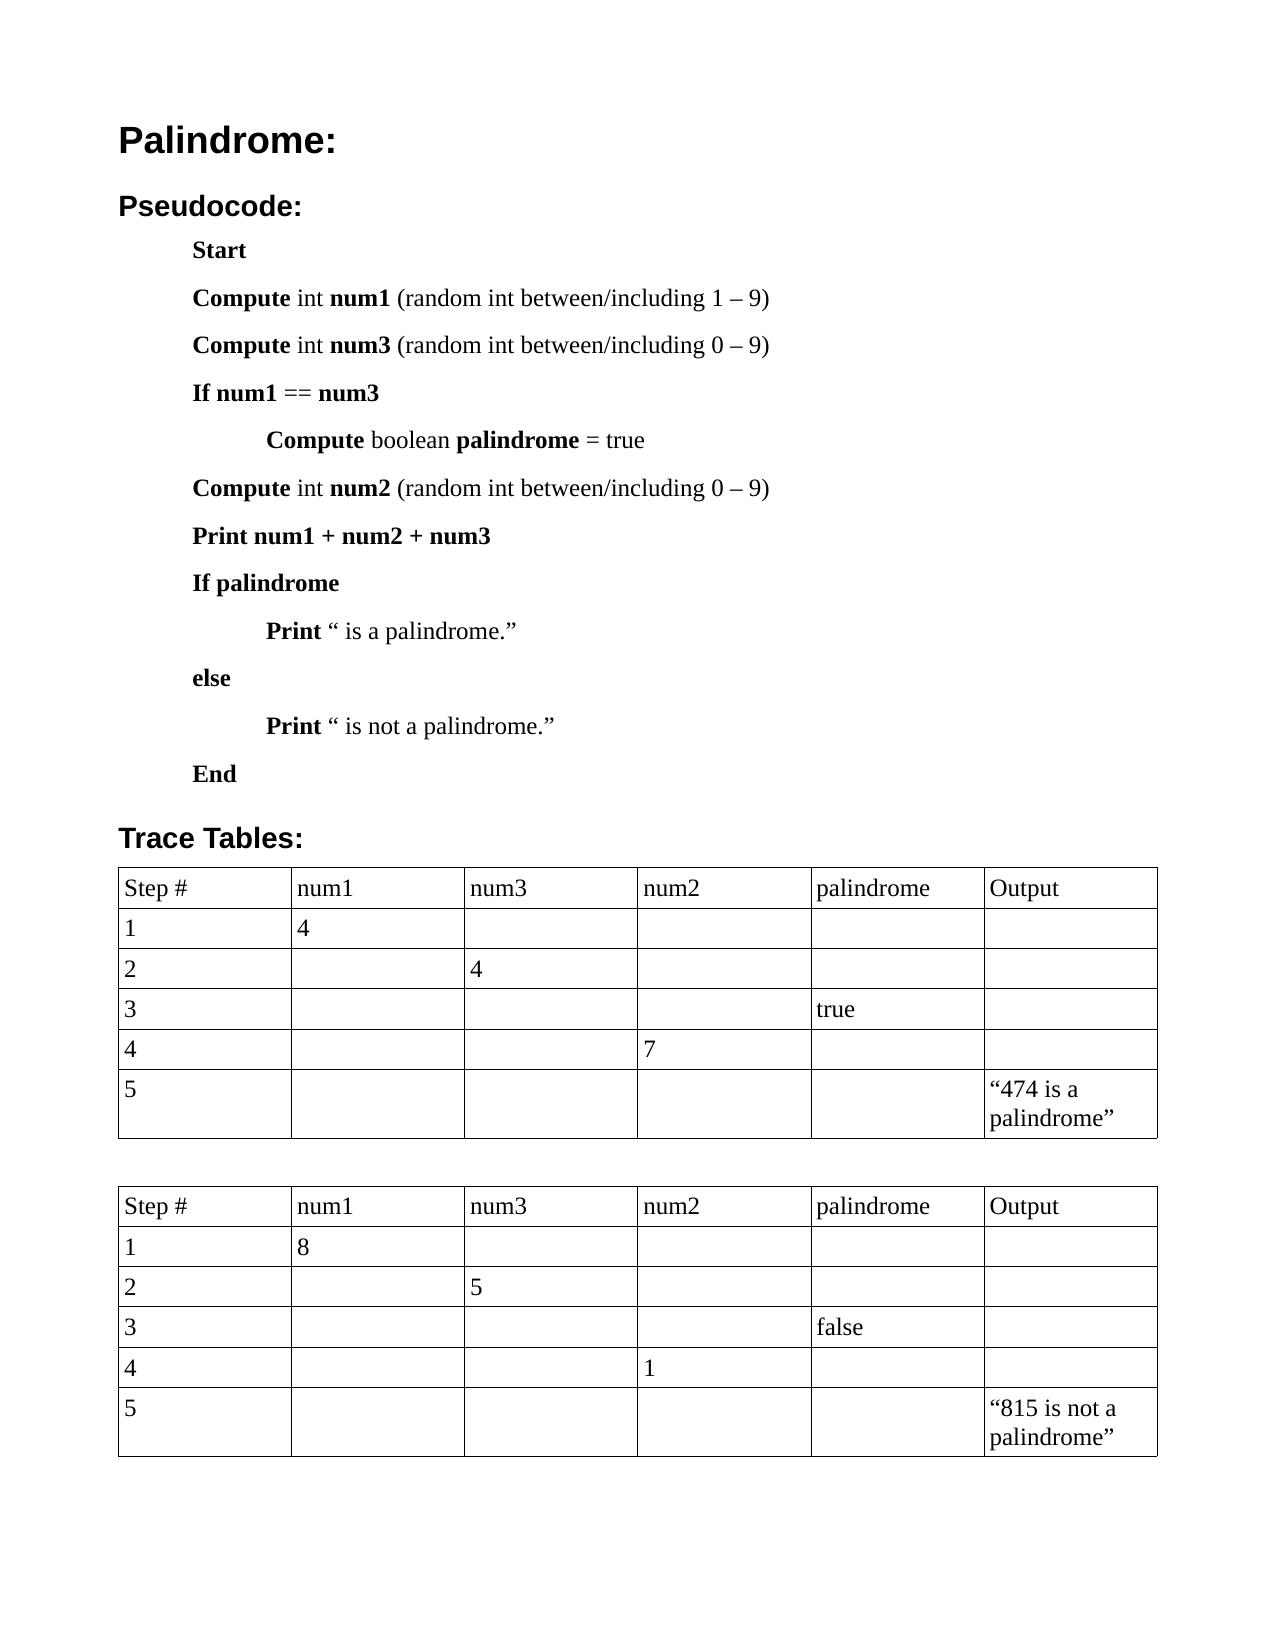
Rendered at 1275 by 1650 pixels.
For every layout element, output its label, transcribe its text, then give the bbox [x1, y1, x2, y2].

table_header Step # [119, 1187, 291, 1226]
text If palindrome [118, 568, 1157, 597]
table_cell [985, 1307, 1157, 1347]
text Compute int num1 (random int between/including 1 – 9) [118, 283, 1157, 311]
table_cell [812, 1348, 984, 1387]
table_cell [985, 1227, 1157, 1266]
table_cell [465, 1307, 637, 1347]
table_cell “815 is not a palindrome” [985, 1388, 1157, 1456]
table_cell [292, 1307, 464, 1347]
table_cell 2 [119, 1267, 291, 1306]
table_header num2 [638, 868, 811, 907]
table_cell [465, 1070, 637, 1138]
table_cell 7 [638, 1030, 811, 1069]
table_header Step # [119, 868, 291, 907]
text Print num1 + num2 + num3 [118, 521, 1157, 549]
table_cell [638, 1307, 811, 1347]
subtitle Palindrome: [118, 118, 1157, 162]
table_cell [292, 1388, 464, 1456]
table_cell [985, 949, 1157, 988]
table_cell [465, 909, 637, 948]
text Start [118, 235, 1157, 264]
text Compute boolean palindrome = true [118, 426, 1157, 454]
table_cell [812, 949, 984, 988]
table_cell [985, 909, 1157, 948]
table_cell true [812, 989, 984, 1028]
table_cell “474 is a palindrome” [985, 1070, 1157, 1138]
table_cell 4 [119, 1030, 291, 1069]
table_cell 8 [292, 1227, 464, 1266]
table_cell [638, 949, 811, 988]
table_cell 5 [119, 1388, 291, 1456]
table_cell 3 [119, 1307, 291, 1347]
table_cell 1 [638, 1348, 811, 1387]
table_cell [638, 1227, 811, 1266]
table_header num2 [638, 1187, 811, 1226]
table_cell [638, 1388, 811, 1456]
table_cell false [812, 1307, 984, 1347]
table_cell [812, 1030, 984, 1069]
table_header Output [985, 1187, 1157, 1226]
text Print “ is a palindrome.” [118, 616, 1157, 645]
table_cell [638, 989, 811, 1028]
text Compute int num3 (random int between/including 0 – 9) [118, 330, 1157, 359]
table_cell [812, 1388, 984, 1456]
table_cell [292, 1348, 464, 1387]
table_cell [985, 1030, 1157, 1069]
table_cell 2 [119, 949, 291, 988]
subtitle Trace Tables: [118, 821, 1157, 855]
text else [118, 663, 1157, 692]
table_header Output [985, 868, 1157, 907]
text If num1 == num3 [118, 378, 1157, 407]
table_cell [985, 1348, 1157, 1387]
text End [118, 759, 1157, 787]
table_cell 5 [465, 1267, 637, 1306]
table_cell [292, 1267, 464, 1306]
table_header palindrome [812, 868, 984, 907]
table_cell [465, 1388, 637, 1456]
text Compute int num2 (random int between/including 0 – 9) [118, 473, 1157, 502]
table_cell [638, 1267, 811, 1306]
table_header palindrome [812, 1187, 984, 1226]
table_cell [985, 989, 1157, 1028]
table_header num3 [465, 868, 637, 907]
table_cell 4 [465, 949, 637, 988]
table_cell [812, 909, 984, 948]
table_header num1 [292, 1187, 464, 1226]
table_cell 5 [119, 1070, 291, 1138]
table_cell [985, 1267, 1157, 1306]
table_cell 1 [119, 909, 291, 948]
text Print “ is not a palindrome.” [118, 711, 1157, 740]
table_cell 1 [119, 1227, 291, 1266]
table_cell [292, 949, 464, 988]
table_cell [292, 989, 464, 1028]
table_cell [465, 1030, 637, 1069]
table_cell [465, 1348, 637, 1387]
subtitle Pseudocode: [118, 189, 1157, 223]
table_cell [465, 989, 637, 1028]
table_header num1 [292, 868, 464, 907]
table_cell 4 [292, 909, 464, 948]
table_header num3 [465, 1187, 637, 1226]
table_cell 3 [119, 989, 291, 1028]
table_cell [638, 909, 811, 948]
table_cell [292, 1070, 464, 1138]
table_cell [812, 1070, 984, 1138]
table_cell [638, 1070, 811, 1138]
table_cell [812, 1227, 984, 1266]
table_cell 4 [119, 1348, 291, 1387]
table_cell [292, 1030, 464, 1069]
table_cell [812, 1267, 984, 1306]
table_cell [465, 1227, 637, 1266]
